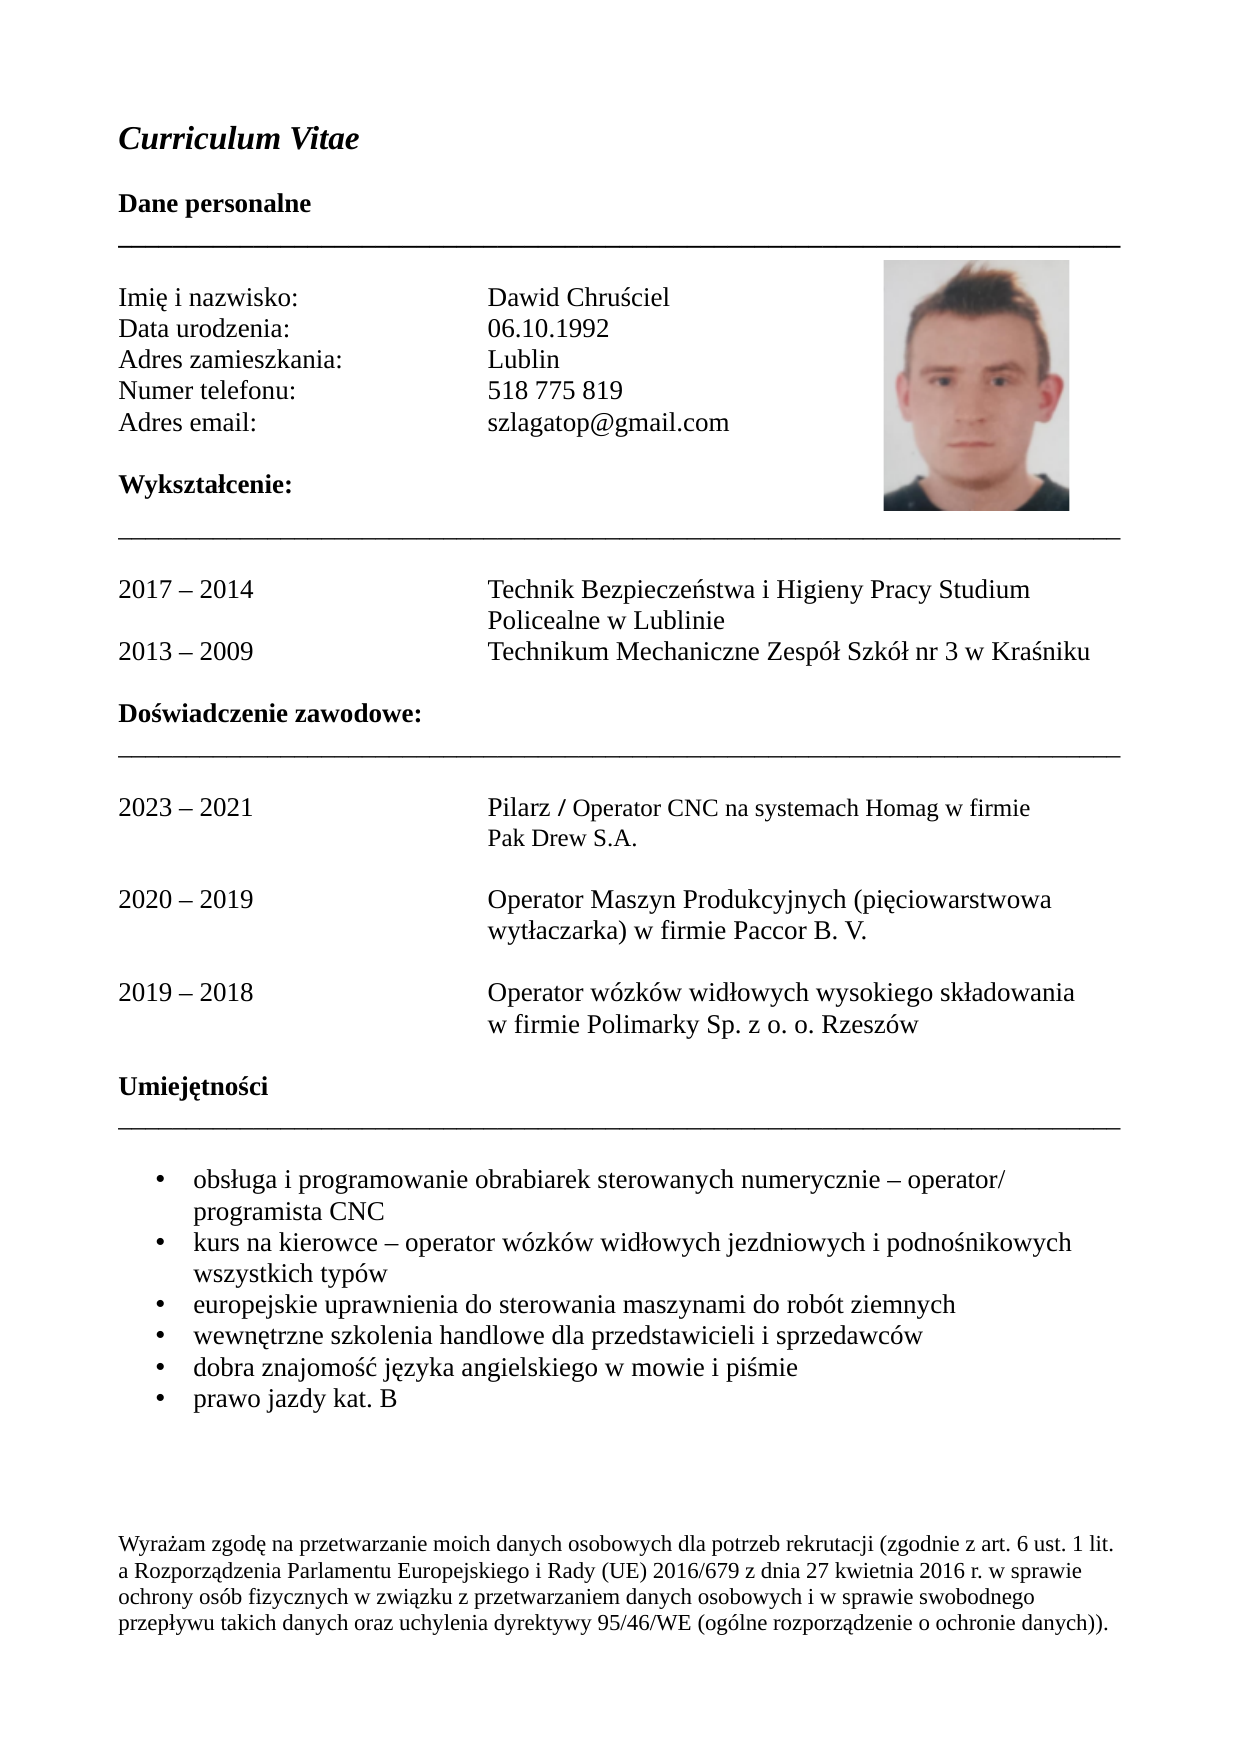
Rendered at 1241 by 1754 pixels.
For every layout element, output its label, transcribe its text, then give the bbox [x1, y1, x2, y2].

text [1070, 374, 1122, 406]
text 2013 – 2009 Technikum Mechaniczne Zespół Szkół nr 3 w Kraśniku [118, 635, 1122, 666]
text Adres email: szlagatop@gmail.com [118, 406, 883, 437]
text [1070, 312, 1122, 343]
text 2017 – 2014 Technik Bezpieczeństwa i Higieny Pracy Studium Policealne w Lublinie [118, 573, 1122, 635]
text __________________________________________________________________________ [118, 1101, 1122, 1132]
text Curriculum Vitae [118, 118, 1122, 156]
list dobra znajomość języka angielskiego w mowie i piśmie [156, 1351, 1122, 1382]
text 2019 – 2018 Operator wózków widłowych wysokiego składowania w firmie Polimarky Sp. z o. o. Rzeszów [118, 977, 1122, 1039]
text [1070, 281, 1122, 312]
text Doświadczenie zawodowe: [118, 698, 1122, 729]
text 2023 – 2021 Pilarz / Operator CNC na systemach Homag w firmie Pak Drew S.A. [118, 791, 1122, 852]
list prawo jazdy kat. B [156, 1382, 1122, 1413]
text Umiejętności [118, 1070, 1122, 1101]
text Wykształcenie: [118, 468, 883, 499]
text __________________________________________________________________________ [118, 219, 1122, 250]
list wewnętrzne szkolenia handlowe dla przedstawicieli i sprzedawców [156, 1319, 1122, 1351]
text [1070, 343, 1122, 374]
text 2020 – 2019 Operator Maszyn Produkcyjnych (pięciowarstwowa wytłaczarka) w firmie Paccor B. V. [118, 883, 1122, 945]
text Dane personalne [118, 188, 1122, 219]
list kurs na kierowce – operator wózków widłowych jezdniowych i podnośnikowych wszystkich typów [156, 1226, 1122, 1288]
text [1070, 468, 1122, 499]
text Adres zamieszkania: Lublin [118, 343, 883, 374]
text __________________________________________________________________________ [118, 729, 1122, 760]
picture [883, 260, 1070, 511]
list obsługa i programowanie obrabiarek sterowanych numerycznie – operator/ programista CNC [156, 1163, 1122, 1226]
list europejskie uprawnienia do sterowania maszynami do robót ziemnych [156, 1288, 1122, 1319]
text Numer telefonu: 518 775 819 [118, 374, 883, 406]
text __________________________________________________________________________ [118, 499, 1122, 542]
text [1070, 406, 1122, 437]
text Data urodzenia: 06.10.1992 [118, 312, 883, 343]
text Imię i nazwisko: Dawid Chruściel [118, 281, 883, 312]
